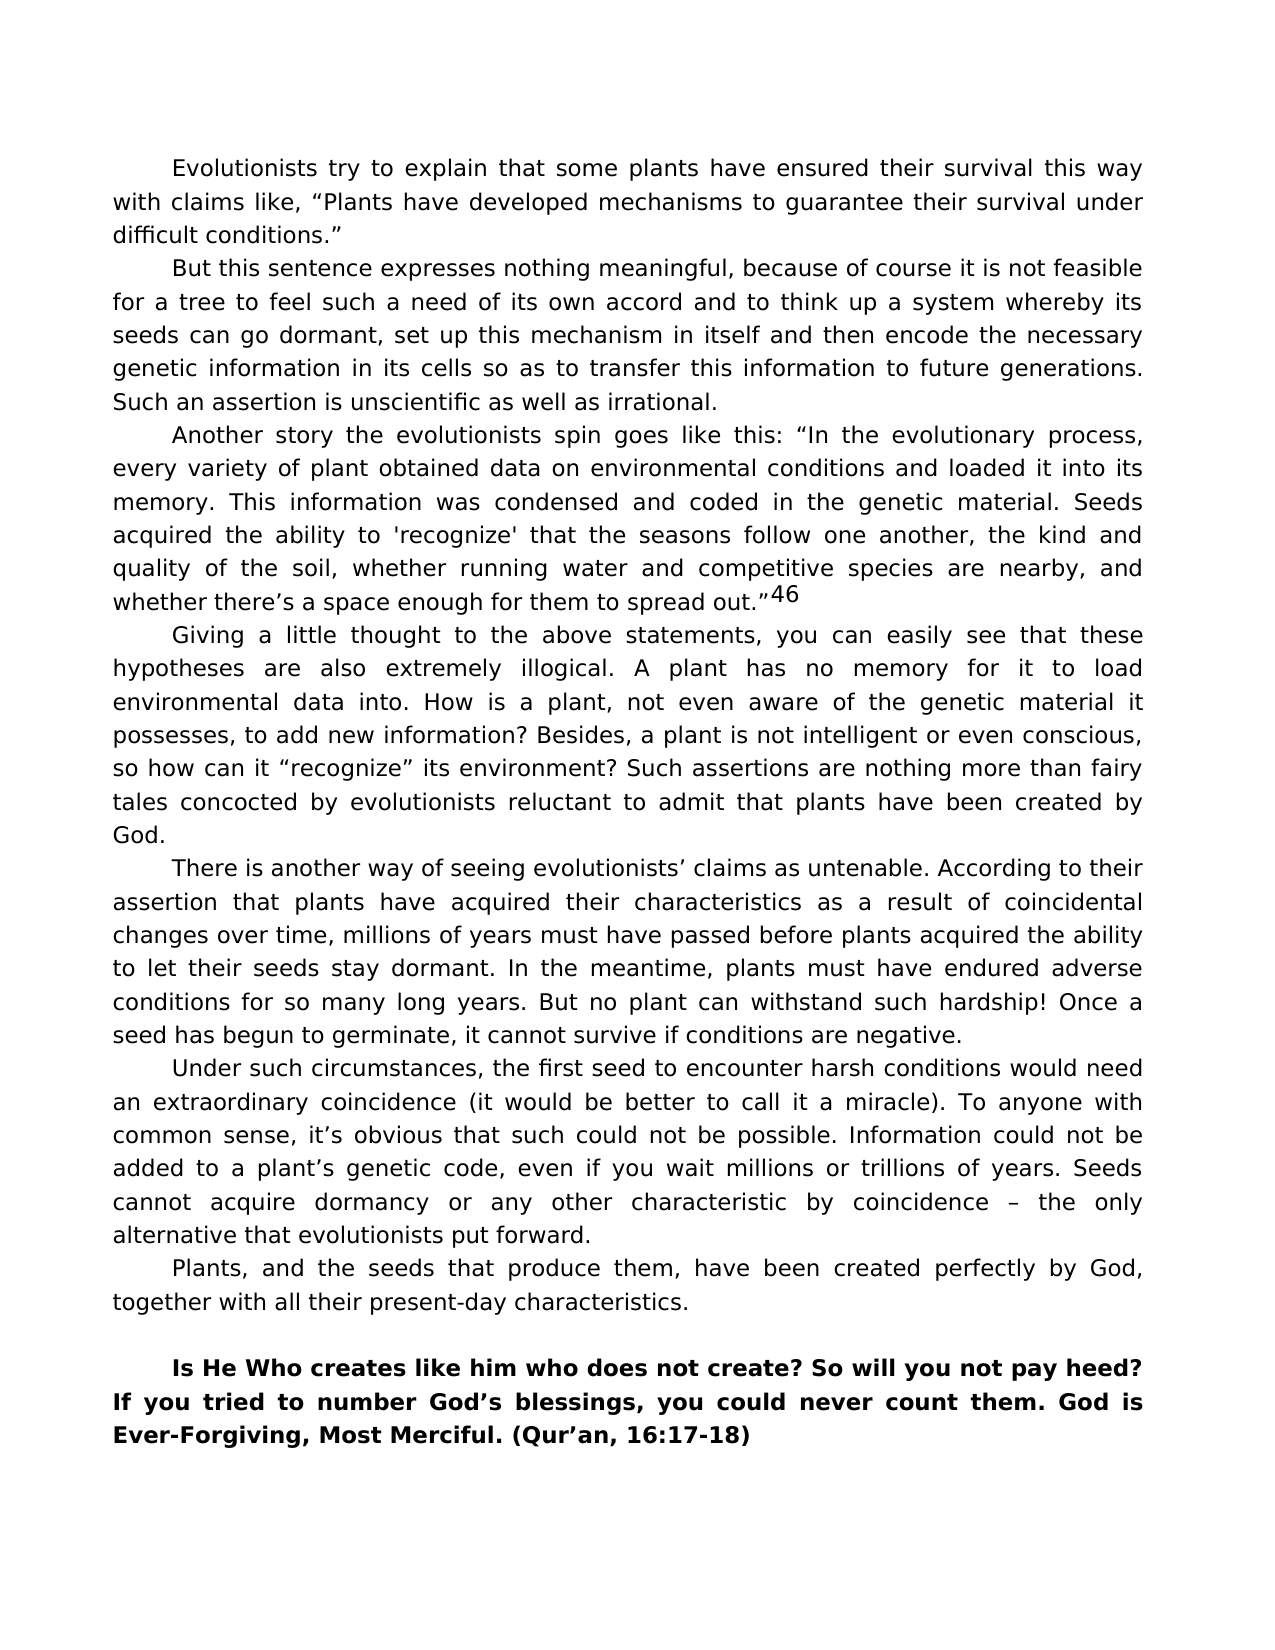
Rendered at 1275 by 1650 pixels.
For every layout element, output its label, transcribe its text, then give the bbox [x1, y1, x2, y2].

text Under such circumstances, the first seed to encounter harsh conditions would need an extraordinary coincidence (it would be better to call it a miracle). To anyone with common sense, it’s obvious that such could not be possible. Information could not be added to a plant’s genetic code, even if you wait millions or trillions of years. Seeds cannot acquire dormancy or any other characteristic by coincidence – the only alternative that evolutionists put forward. [112, 1050, 1145, 1250]
text Another story the evolutionists spin goes like this: “In the evolutionary process, every variety of plant obtained data on environmental conditions and loaded it into its memory. This information was condensed and coded in the genetic material. Seeds acquired the ability to 'recognize' that the seasons follow one another, the kind and quality of the soil, whether running water and competitive species are nearby, and whether there’s a space enough for them to spread out.”46 [112, 417, 1145, 617]
text Plants, and the seeds that produce them, have been created perfectly by God, together with all their present-day characteristics. [112, 1250, 1145, 1317]
text But this sentence expresses nothing meaningful, because of course it is not feasible for a tree to feel such a need of its own accord and to think up a system whereby its seeds can go dormant, set up this mechanism in itself and then encode the necessary genetic information in its cells so as to transfer this information to future generations. Such an assertion is unscientific as well as irrational. [112, 250, 1145, 417]
text Giving a little thought to the above statements, you can easily see that these hypotheses are also extremely illogical. A plant has no memory for it to load environmental data into. How is a plant, not even aware of the genetic material it possesses, to add new information? Besides, a plant is not intelligent or even conscious, so how can it “recognize” its environment? Such assertions are nothing more than fairy tales concocted by evolutionists reluctant to admit that plants have been created by God. [112, 617, 1145, 850]
text Is He Who creates like him who does not create? So will you not pay heed? If you tried to number God’s blessings, you could never count them. God is Ever-Forgiving, Most Merciful. (Qur’an, 16:17-18) [112, 1350, 1145, 1450]
text There is another way of seeing evolutionists’ claims as untenable. According to their assertion that plants have acquired their characteristics as a result of coincidental changes over time, millions of years must have passed before plants acquired the ability to let their seeds stay dormant. In the meantime, plants must have endured adverse conditions for so many long years. But no plant can withstand such hardship! Once a seed has begun to germinate, it cannot survive if conditions are negative. [112, 850, 1145, 1050]
text Evolutionists try to explain that some plants have ensured their survival this way with claims like, “Plants have developed mechanisms to guarantee their survival under difficult conditions.” [112, 150, 1145, 250]
